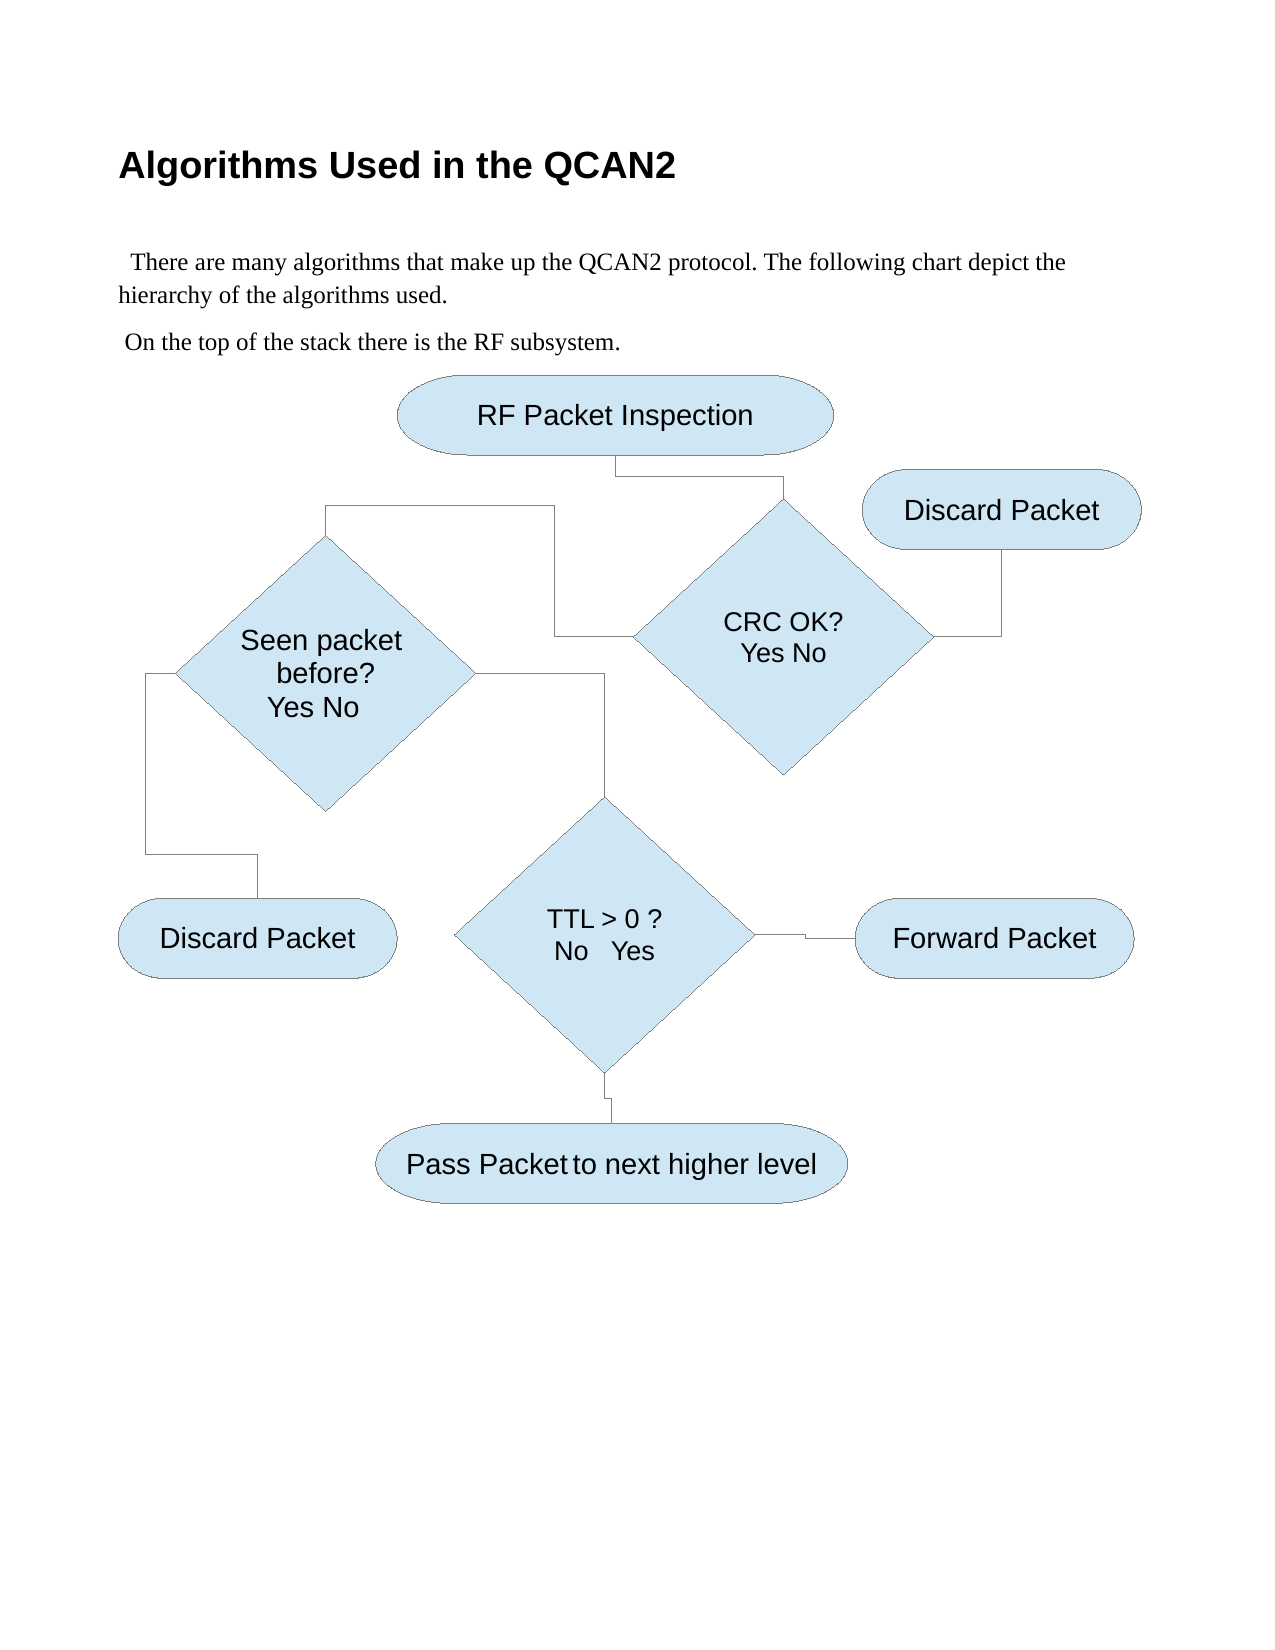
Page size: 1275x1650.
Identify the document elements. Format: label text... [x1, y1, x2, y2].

text On the top of the stack there is the RF subsystem. [118, 327, 1157, 356]
text There are many algorithms that make up the QCAN2 protocol. The following chart depict the hierarchy of the algorithms used. [118, 247, 1157, 309]
subtitle Algorithms Used in the QCAN2 [118, 143, 1157, 187]
